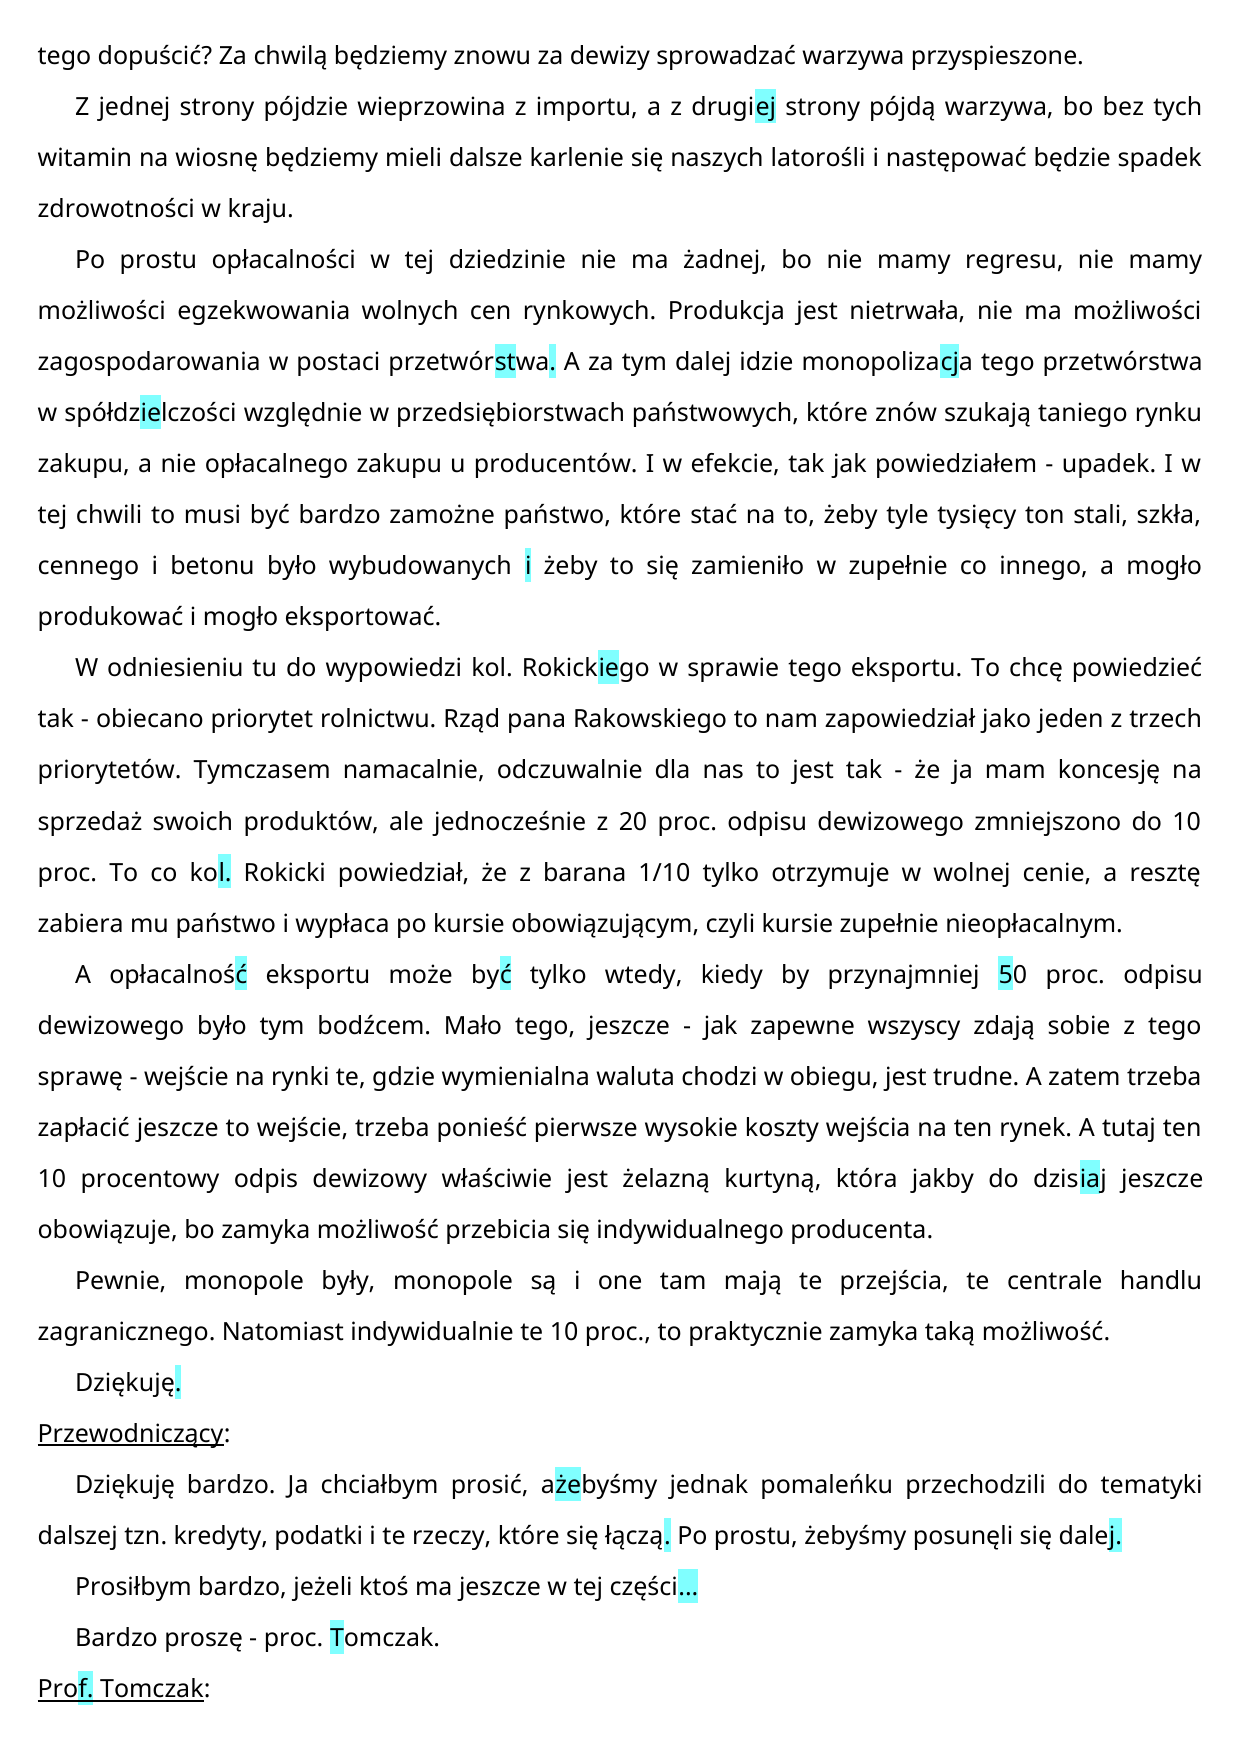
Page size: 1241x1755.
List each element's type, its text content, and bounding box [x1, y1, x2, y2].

text W odniesieniu tu do wypowiedzi kol. Rokickiego w sprawie tego eksportu. To chcę powiedzieć tak - obiecano priorytet rolnictwu. Rząd pana Rakowskiego to nam zapowiedział jako jeden z trzech priorytetów. Tymczasem namacalnie, odczuwalnie dla nas to jest tak - że ja mam koncesję na sprzedaż swoich produktów, ale jednocześnie z 20 proc. odpisu dewizowego zmniejszono do 10 proc. To co kol. Rokicki powiedział, że z barana 1/10 tylko otrzymuje w wolnej cenie, a resztę zabiera mu państwo i wypłaca po kursie obowiązującym, czyli kursie zupełnie nieopłacalnym. [37, 650, 1203, 939]
text A opłacalność eksportu może być tylko wtedy, kiedy by przynajmniej 50 proc. odpisu dewizowego było tym bodźcem. Mało tego, jeszcze - jak zapewne wszyscy zdają sobie z tego sprawę - wejście na rynki te, gdzie wymienialna waluta chodzi w obiegu, jest trudne. A zatem trzeba zapłacić jeszcze to wejście, trzeba ponieść pierwsze wysokie koszty wejścia na ten rynek. A tutaj ten 10 procentowy odpis dewizowy właściwie jest żelazną kurtyną, która jakby do dzisiaj jeszcze obowiązuje, bo zamyka możliwość przebicia się indywidualnego producenta. [37, 956, 1203, 1246]
text Przewodniczący: [37, 1416, 1203, 1450]
text Po prostu opłacalności w tej dziedzinie nie ma żadnej, bo nie mamy regresu, nie mamy możliwości egzekwowania wolnych cen rynkowych. Produkcja jest nietrwała, nie ma możliwości zagospodarowania w postaci przetwórstwa. A za tym dalej idzie monopolizacja tego przetwórstwa w spółdzielczości względnie w przedsiębiorstwach państwowych, które znów szukają taniego rynku zakupu, a nie opłacalnego zakupu u producentów. I w efekcie, tak jak powiedziałem - upadek. I w tej chwili to musi być bardzo zamożne państwo, które stać na to, żeby tyle tysięcy ton stali, szkła, cennego i betonu było wybudowanych i żeby to się zamieniło w zupełnie co innego, a mogło produkować i mogło eksportować. [37, 242, 1203, 633]
text Z jednej strony pójdzie wieprzowina z importu, a z drugiej strony pójdą warzywa, bo bez tych witamin na wiosnę będziemy mieli dalsze karlenie się naszych latorośli i następować będzie spadek zdrowotności w kraju. [37, 88, 1203, 225]
text Prof. Tomczak: [37, 1671, 1203, 1705]
text Bardzo proszę - proc. Tomczak. [37, 1620, 1203, 1654]
text Prosiłbym bardzo, jeżeli ktoś ma jeszcze w tej części... [37, 1569, 1203, 1603]
text Dziękuję bardzo. Ja chciałbym prosić, ażebyśmy jednak pomaleńku przechodzili do tematyki dalszej tzn. kredyty, podatki i te rzeczy, które się łączą. Po prostu, żebyśmy posunęli się dalej. [37, 1467, 1203, 1552]
text Dziękuję. [37, 1364, 1203, 1399]
text tego dopuścić? Za chwilą będziemy znowu za dewizy sprowadzać warzywa przyspieszone. [37, 37, 1203, 72]
text Pewnie, monopole były, monopole są i one tam mają te przejścia, te centrale handlu zagranicznego. Natomiast indywidualnie te 10 proc., to praktycznie zamyka taką możliwość. [37, 1262, 1203, 1348]
